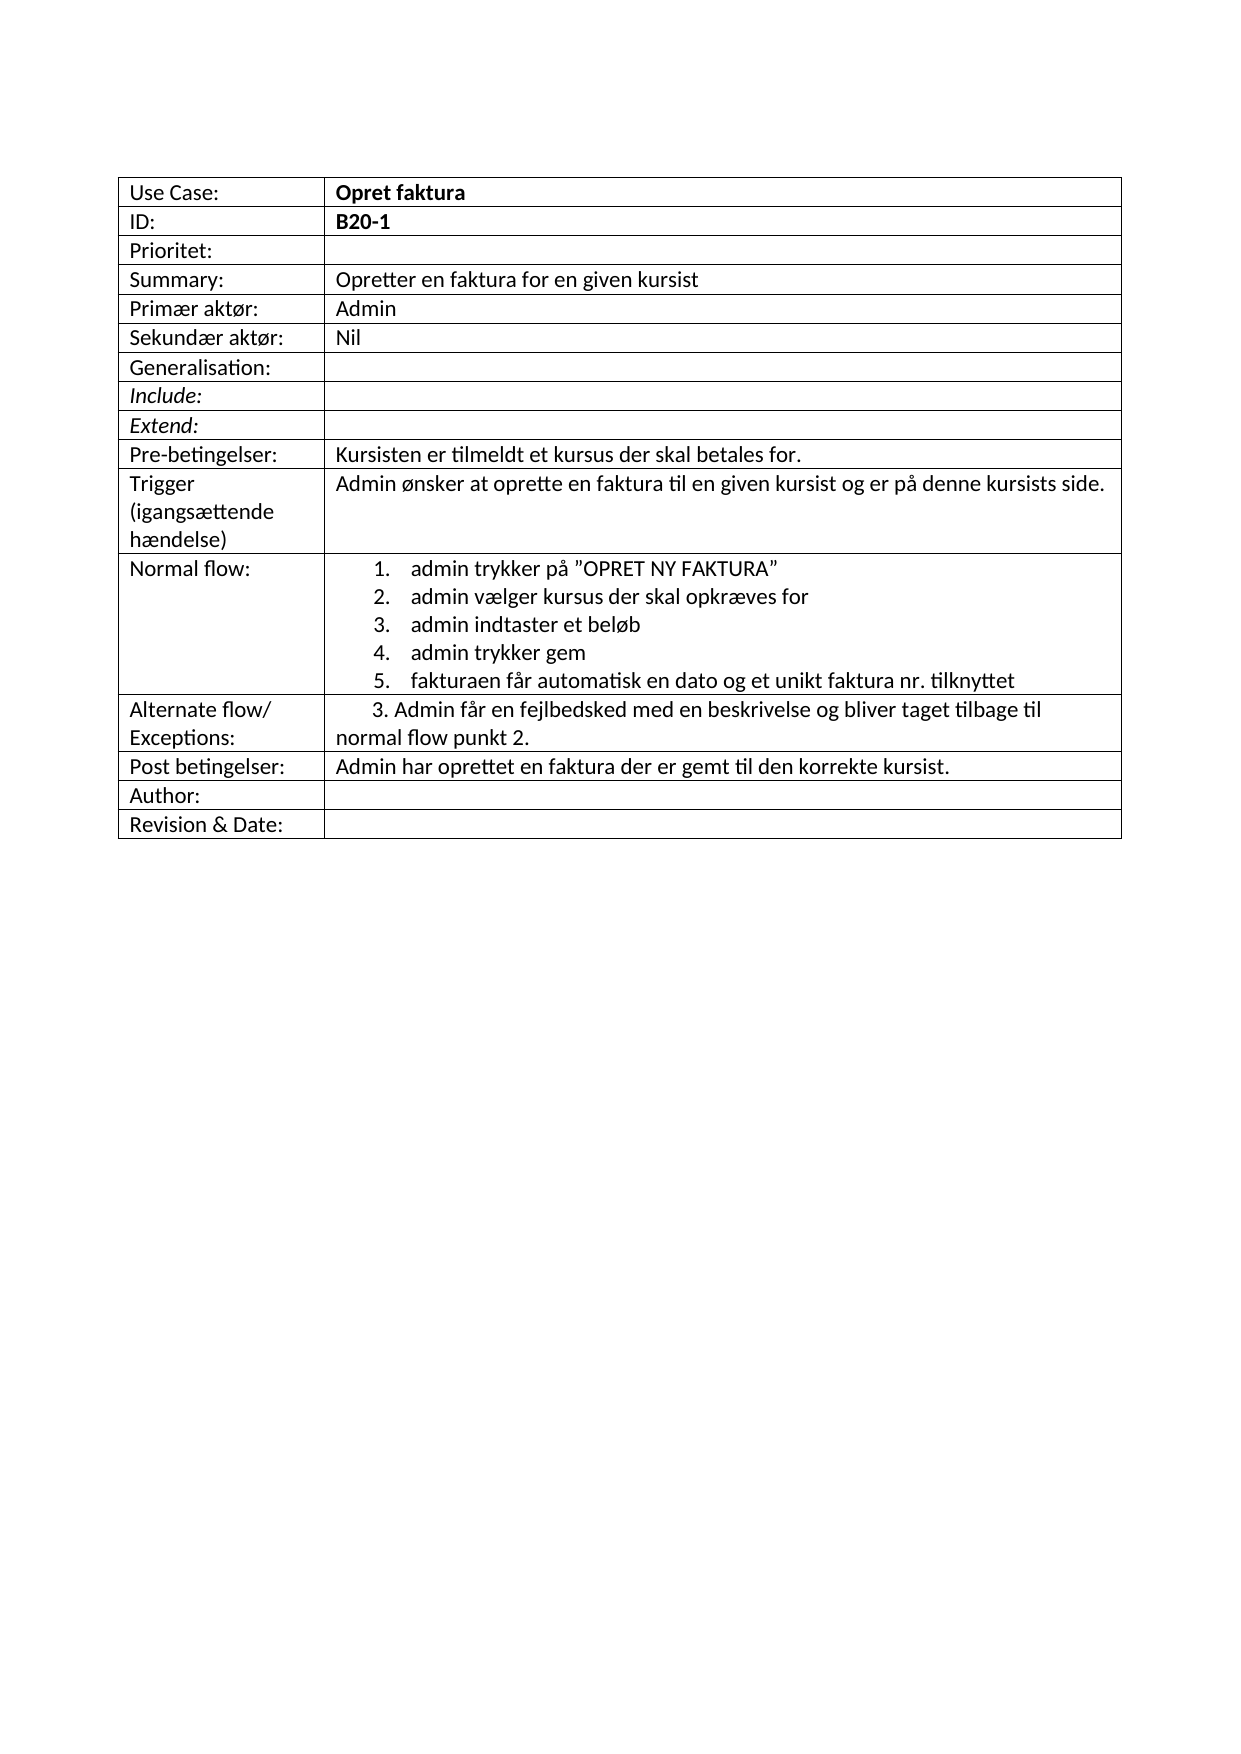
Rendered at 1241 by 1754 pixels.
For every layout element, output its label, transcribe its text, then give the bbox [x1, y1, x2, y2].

table_cell [325, 810, 1121, 838]
table_cell Include: [119, 382, 324, 410]
table_cell admin trykker på ”OPRET NY FAKTURA” admin vælger kursus der skal opkræves for admin indtaster et beløb admin trykker gem fakturaen får automatisk en dato og et unikt faktura nr. tilknyttet [325, 554, 1121, 694]
table_cell 3. Admin får en fejlbedsked med en beskrivelse og bliver taget tilbage til normal flow punkt 2. [325, 695, 1121, 751]
table_cell Kursisten er tilmeldt et kursus der skal betales for. [325, 440, 1121, 468]
table_cell [325, 382, 1121, 410]
table_cell Revision & Date: [119, 810, 324, 838]
table_cell Opretter en faktura for en given kursist [325, 265, 1121, 293]
table_cell Admin [325, 295, 1121, 322]
table_cell B20-1 [325, 207, 1121, 235]
table_cell Alternate flow/ Exceptions: [119, 695, 324, 751]
table_cell Admin har oprettet en faktura der er gemt til den korrekte kursist. [325, 752, 1121, 780]
table_cell Nil [325, 324, 1121, 352]
table_header Use Case: [119, 178, 324, 206]
table_cell Extend: [119, 411, 324, 439]
table_cell [325, 781, 1121, 809]
table_cell Post betingelser: [119, 752, 324, 780]
table_cell [325, 236, 1121, 264]
table_cell Normal flow: [119, 554, 324, 694]
table_cell Sekundær aktør: [119, 324, 324, 352]
table_cell [325, 411, 1121, 439]
table_cell Summary: [119, 265, 324, 293]
table_cell Prioritet: [119, 236, 324, 264]
table_cell Primær aktør: [119, 295, 324, 322]
table_cell Author: [119, 781, 324, 809]
table_cell Trigger (igangsættende hændelse) [119, 469, 324, 553]
table_cell ID: [119, 207, 324, 235]
table_cell Generalisation: [119, 353, 324, 381]
table_cell Admin ønsker at oprette en faktura til en given kursist og er på denne kursists side. [325, 469, 1121, 553]
table_cell Pre-betingelser: [119, 440, 324, 468]
table_header Opret faktura [325, 178, 1121, 206]
table_cell [325, 353, 1121, 381]
